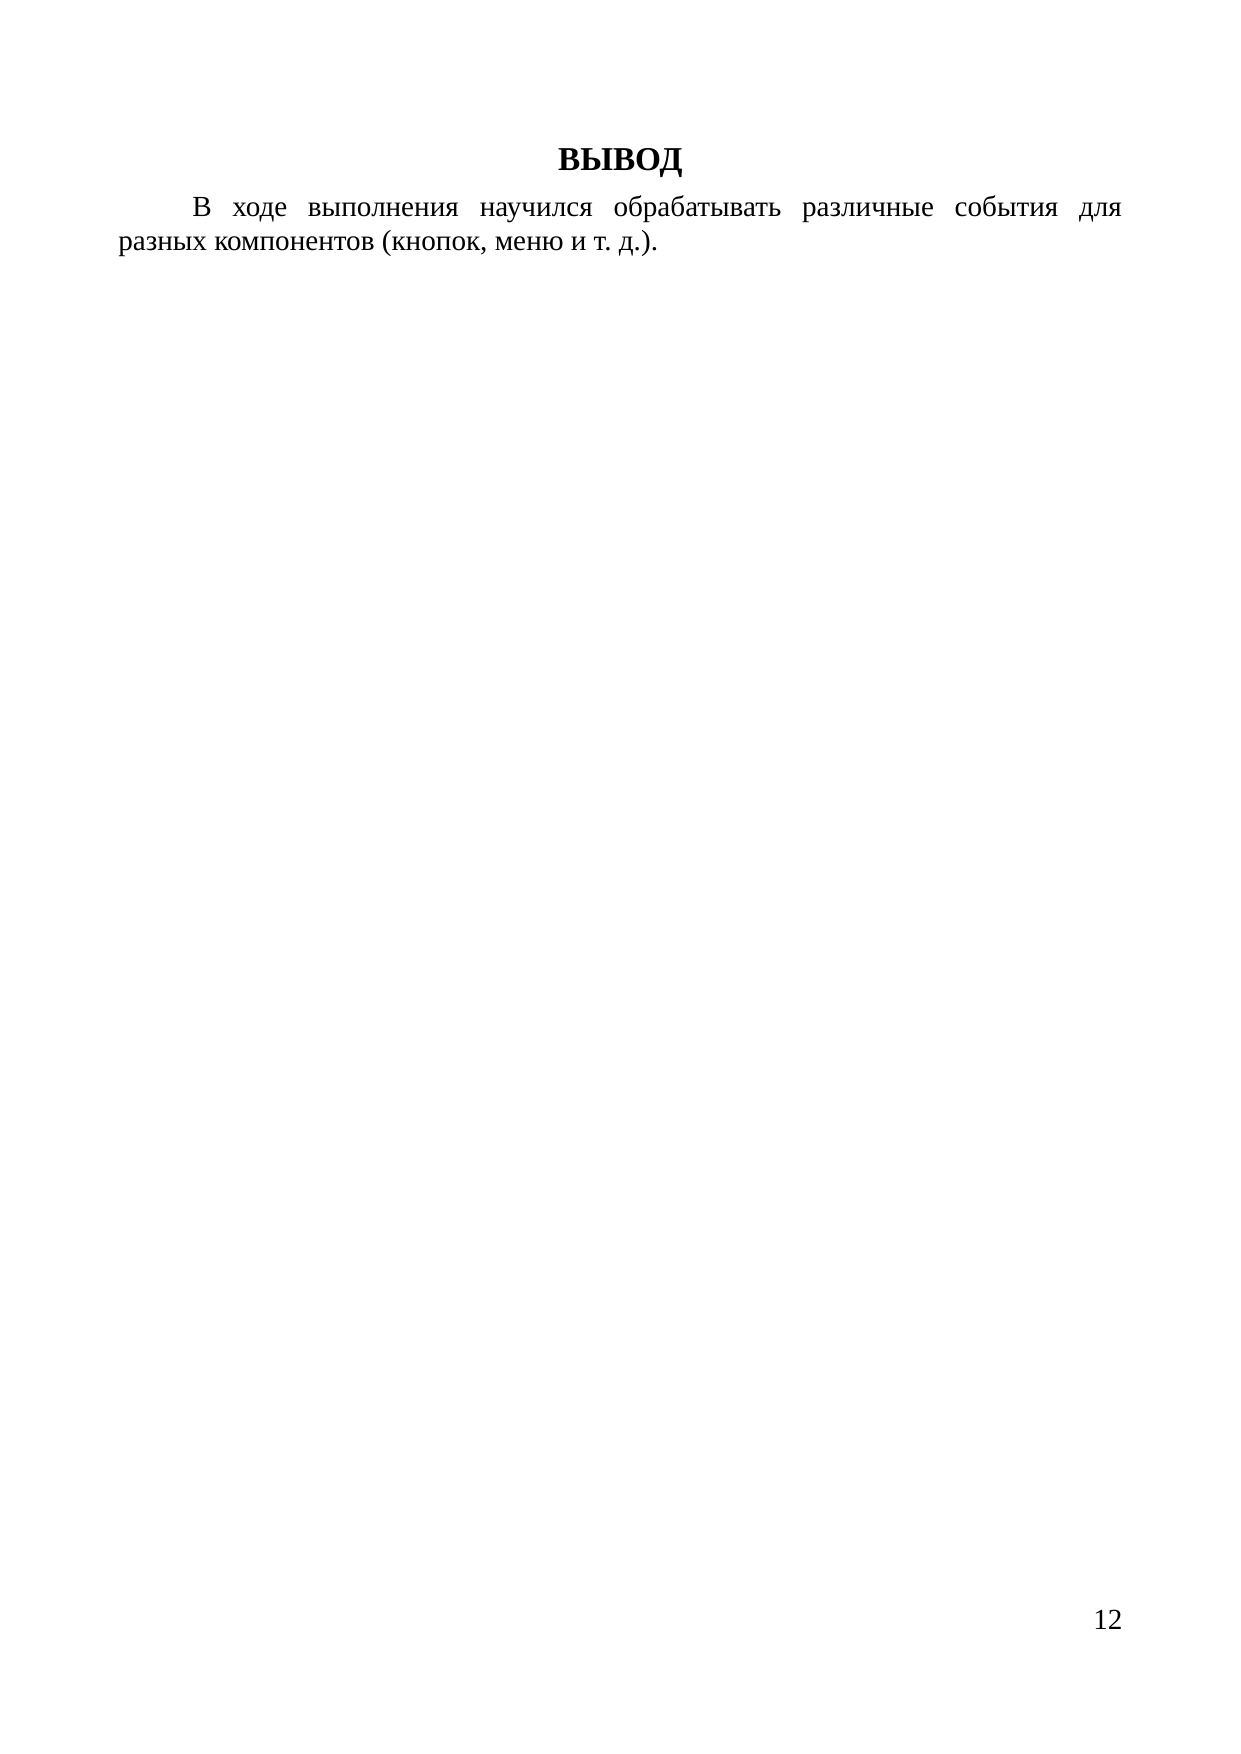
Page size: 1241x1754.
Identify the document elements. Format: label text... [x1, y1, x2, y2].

subtitle ВЫВОД [118, 139, 1122, 177]
text В ходе выполнения научился обрабатывать различные события для разных компонентов (кнопок, меню и т. д.). [118, 189, 1122, 257]
